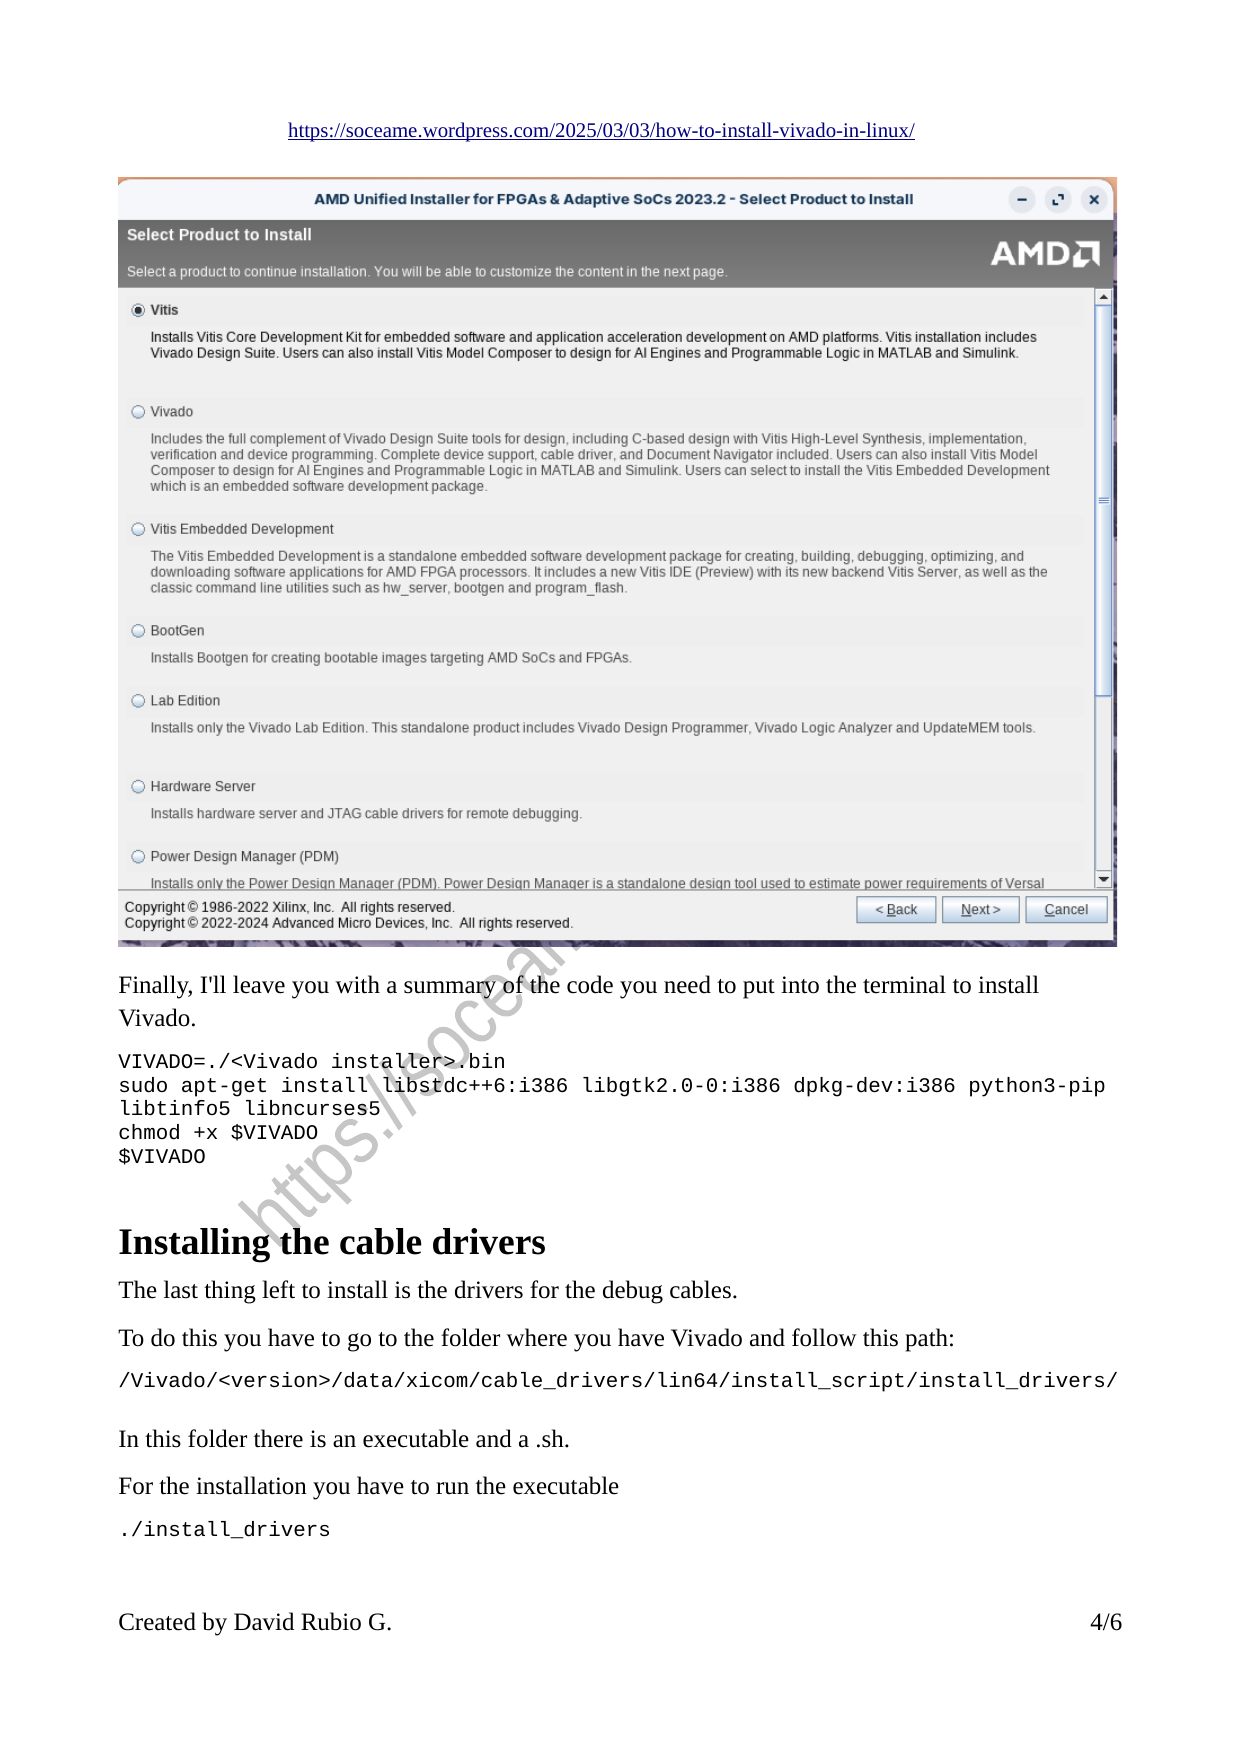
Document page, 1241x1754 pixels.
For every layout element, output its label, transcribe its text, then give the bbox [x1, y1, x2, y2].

picture [118, 177, 1118, 947]
text In this folder there is an executable and a .sh. [118, 1424, 1122, 1452]
text To do this you have to go to the folder where you have Vivado and follow this path: [118, 1323, 1122, 1352]
text The last thing left to install is the drivers for the debug cables. [118, 1275, 1122, 1304]
text For the installation you have to run the executable [118, 1471, 1122, 1500]
text Finally, I'll leave you with a summary of the code you need to put into the terminal to install Vivado. [118, 971, 1122, 1032]
text /Vivado/<version>/data/xicom/cable_drivers/lin64/install_script/install_drivers/ [118, 1371, 1122, 1394]
text sudo apt-get install libstdc++6:i386 libgtk2.0-0:i386 dpkg-dev:i386 python3-pip libtinfo5 libncurses5 [118, 1075, 392, 1122]
text sudo apt-get install libstdc++6:i386 libgtk2.0-0:i386 dpkg-dev:i386 python3-pip libtinfo5 libncurses5 [371, 1075, 1122, 1122]
text [317, 1152, 344, 1169]
text chmod +x $VIVADO [118, 1122, 341, 1146]
text VIVADO=./<Vivado installer>.bin [118, 1051, 433, 1075]
text $VIVADO [118, 1146, 317, 1169]
subtitle Installing the cable drivers [118, 1220, 1122, 1263]
text ./install_drivers [118, 1519, 1122, 1542]
text VIVADO=./<Vivado installer>.bin [435, 1051, 1122, 1075]
text [333, 1146, 1122, 1169]
text [341, 1122, 1122, 1146]
